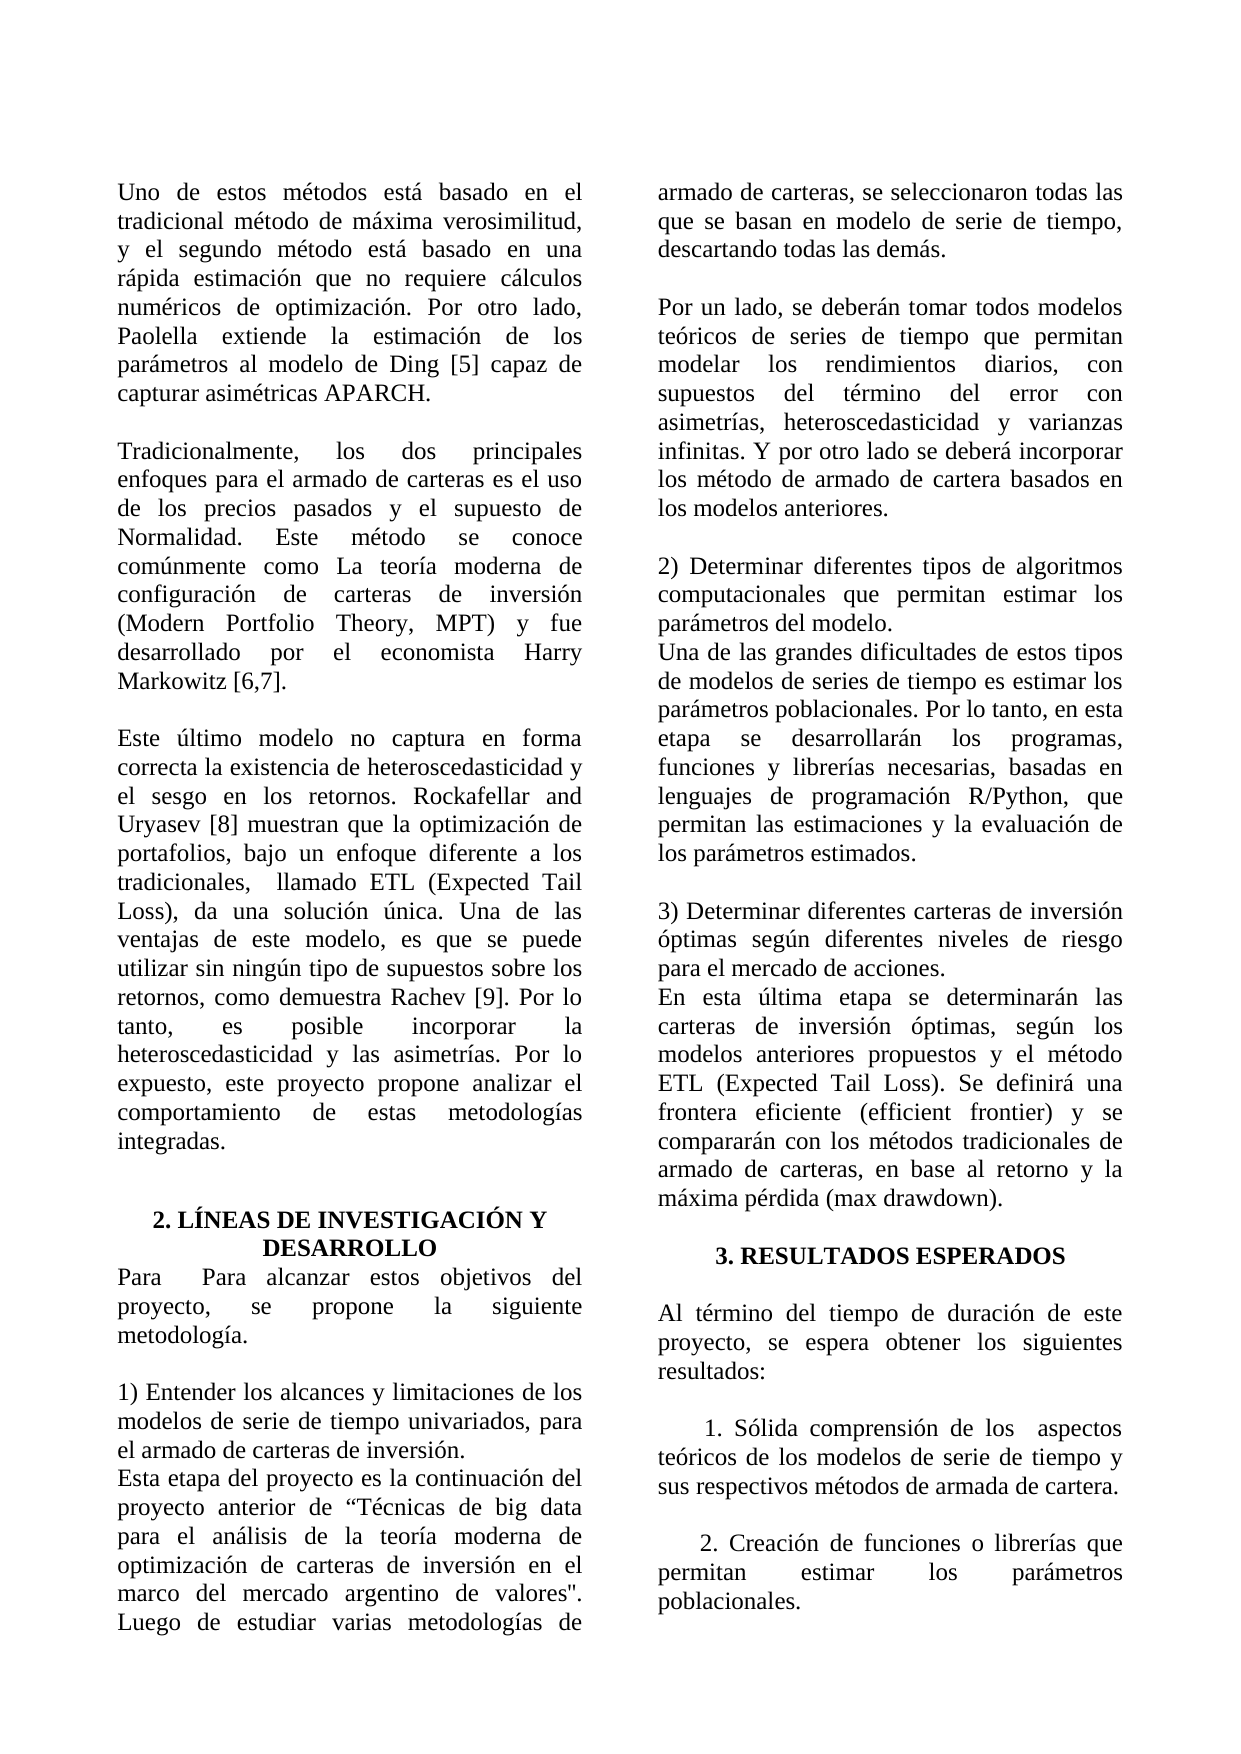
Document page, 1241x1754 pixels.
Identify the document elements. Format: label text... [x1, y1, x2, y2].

text Uno de estos métodos está basado en el tradicional método de máxima verosimilitud, y el segundo método está basado en una rápida estimación que no requiere cálculos numéricos de optimización. Por otro lado, Paolella extiende la estimación de los parámetros al modelo de Ding [5] capaz de capturar asimétricas APARCH. [117, 177, 583, 407]
text Para Para alcanzar estos objetivos del proyecto, se propone la siguiente metodología. [117, 1262, 583, 1348]
text 2) Determinar diferentes tipos de algoritmos computacionales que permitan estimar los parámetros del modelo. [658, 551, 1123, 637]
text Esta etapa del proyecto es la continuación del proyecto anterior de “Técnicas de big data para el análisis de la teoría moderna de optimización de carteras de inversión en el marco del mercado argentino de valores''. Luego de estudiar varias metodologías de [117, 1463, 583, 1636]
text Por un lado, se deberán tomar todos modelos teóricos de series de tiempo que permitan modelar los rendimientos diarios, con supuestos del término del error con asimetrías, heteroscedasticidad y varianzas infinitas. Y por otro lado se deberá incorporar los método de armado de cartera basados en los modelos anteriores. [658, 292, 1123, 522]
text Tradicionalmente, los dos principales enfoques para el armado de carteras es el uso de los precios pasados y el supuesto de Normalidad. Este método se conoce comúnmente como La teoría moderna de configuración de carteras de inversión (Modern Portfolio Theory, MPT) y fue desarrollado por el economista Harry Markowitz [6,7]. [117, 436, 583, 694]
text 1. Sólida comprensión de los aspectos teóricos de los modelos de serie de tiempo y sus respectivos métodos de armada de cartera. [658, 1413, 1123, 1499]
text Este último modelo no captura en forma correcta la existencia de heteroscedasticidad y el sesgo en los retornos. Rockafellar and Uryasev [8] muestran que la optimización de portafolios, bajo un enfoque diferente a los tradicionales, llamado ETL (Expected Tail Loss), da una solución única. Una de las ventajas de este modelo, es que se puede utilizar sin ningún tipo de supuestos sobre los retornos, como demuestra Rachev [9]. Por lo tanto, es posible incorporar la heteroscedasticidad y las asimetrías. Por lo expuesto, este proyecto propone analizar el comportamiento de estas metodologías integradas. [117, 723, 583, 1154]
text 2. LÍNEAS DE INVESTIGACIÓN Y DESARROLLO [117, 1205, 583, 1262]
text En esta última etapa se determinarán las carteras de inversión óptimas, según los modelos anteriores propuestos y el método ETL (Expected Tail Loss). Se definirá una frontera eficiente (efficient frontier) y se compararán con los métodos tradicionales de armado de carteras, en base al retorno y la máxima pérdida (max drawdown). [658, 982, 1123, 1212]
text armado de carteras, se seleccionaron todas las que se basan en modelo de serie de tiempo, descartando todas las demás. [658, 177, 1123, 263]
text Al término del tiempo de duración de este proyecto, se espera obtener los siguientes resultados: [658, 1298, 1123, 1384]
text 1) Entender los alcances y limitaciones de los modelos de serie de tiempo univariados, para el armado de carteras de inversión. [117, 1377, 583, 1463]
text 3) Determinar diferentes carteras de inversión óptimas según diferentes niveles de riesgo para el mercado de acciones. [658, 896, 1123, 982]
text 2. Creación de funciones o librerías que permitan estimar los parámetros poblacionales. [658, 1528, 1123, 1614]
text Una de las grandes dificultades de estos tipos de modelos de series de tiempo es estimar los parámetros poblacionales. Por lo tanto, en esta etapa se desarrollarán los programas, funciones y librerías necesarias, basadas en lenguajes de programación R/Python, que permitan las estimaciones y la evaluación de los parámetros estimados. [658, 637, 1123, 867]
text 3. RESULTADOS ESPERADOS [658, 1241, 1123, 1269]
